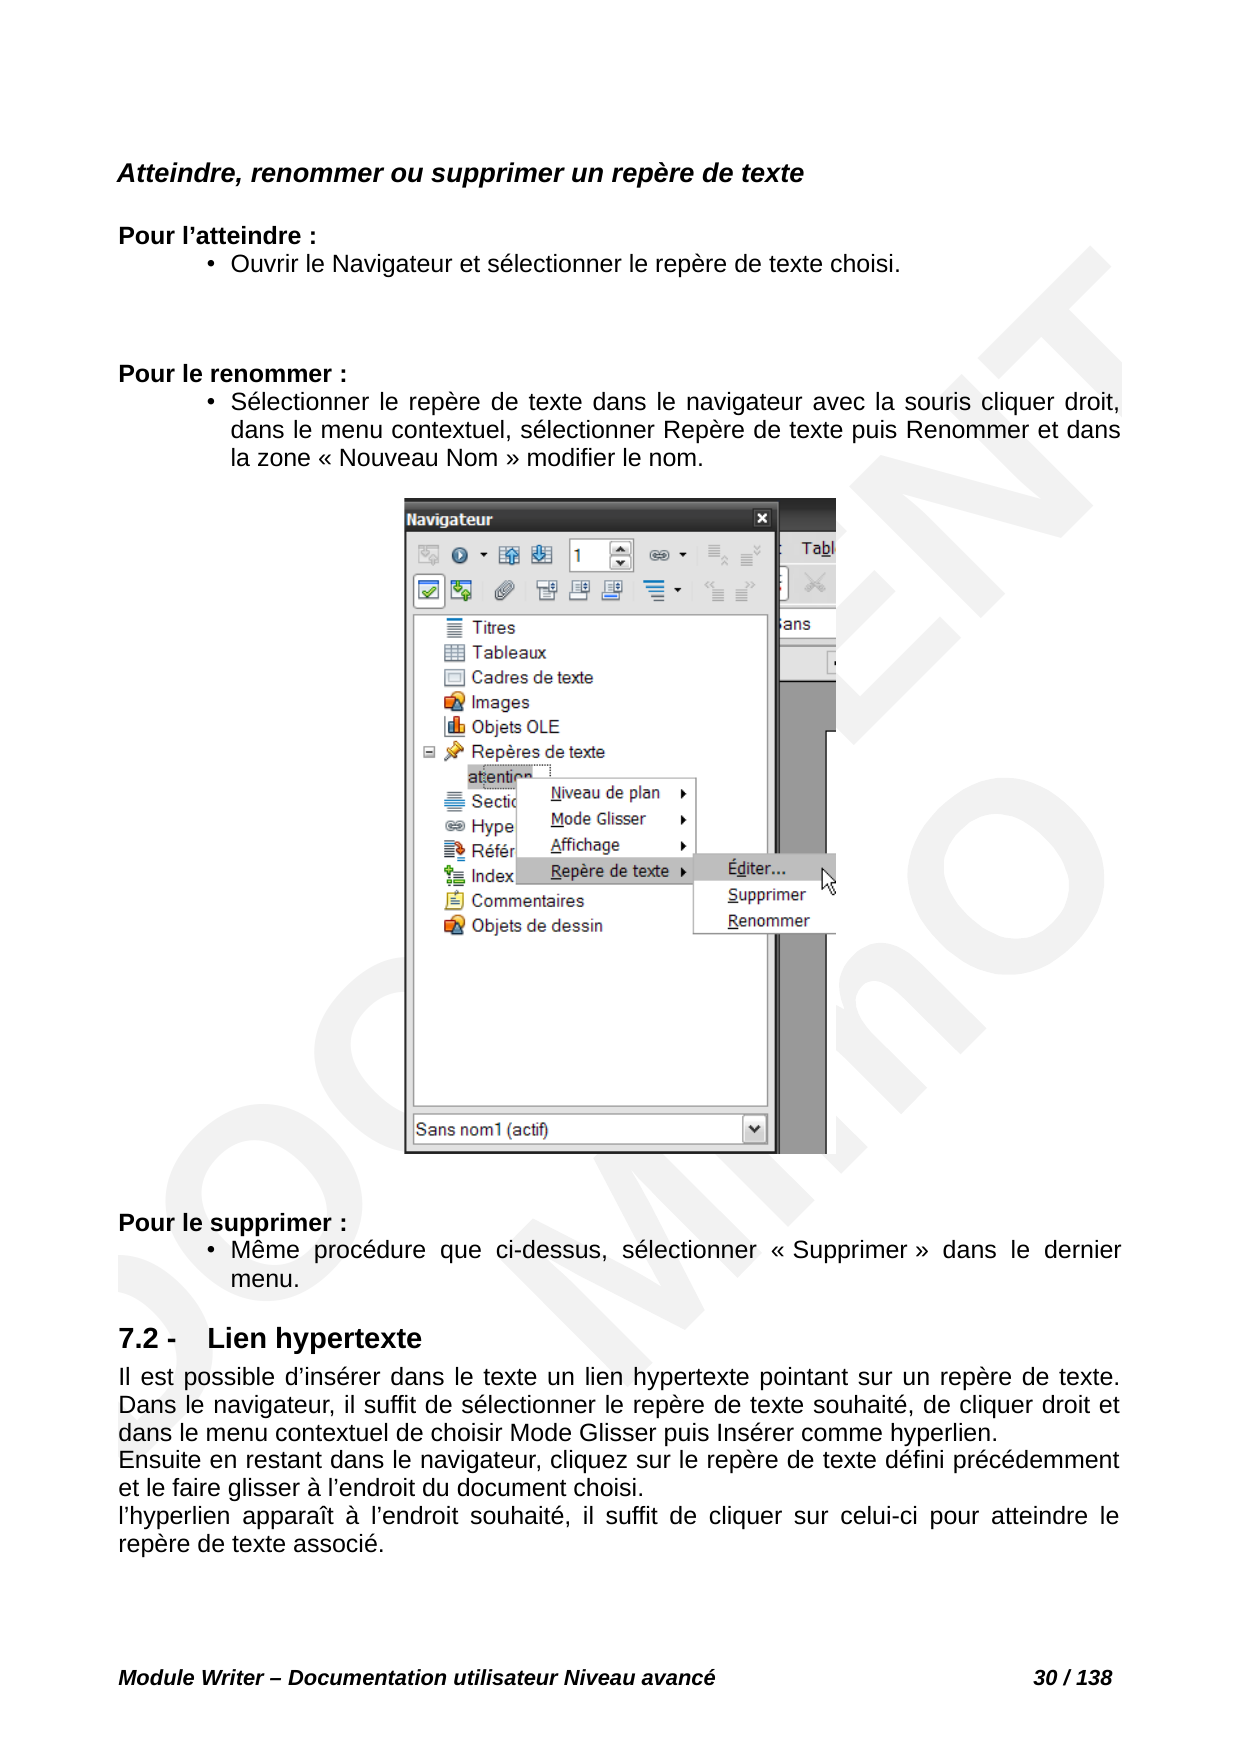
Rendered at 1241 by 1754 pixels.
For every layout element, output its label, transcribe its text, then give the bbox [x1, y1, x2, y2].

text Pour le renommer : [118, 360, 1122, 388]
list Même procédure que ci-dessus, sélectionner « Supprimer » dans le dernier menu. [207, 1236, 1122, 1292]
subtitle Atteindre, renommer ou supprimer un repère de texte [117, 158, 1122, 188]
text Pour l’atteindre : [118, 222, 1122, 250]
text Ensuite en restant dans le navigateur, cliquez sur le repère de texte défini précédemment et le faire glisser à l’endroit du document choisi. [118, 1446, 1122, 1502]
list Ouvrir le Navigateur et sélectionner le repère de texte choisi. [207, 250, 1122, 278]
picture [404, 498, 836, 1154]
text Il est possible d’insérer dans le texte un lien hypertexte pointant sur un repère de texte. Dans le navigateur, il suffit de sélectionner le repère de texte souhaité, de cliquer droit et dans le menu contextuel de choisir Mode Glisser puis Insérer comme hyperlien. [118, 1363, 1122, 1446]
list Sélectionner le repère de texte dans le navigateur avec la souris cliquer droit, dans le menu contextuel, sélectionner Repère de texte puis Renommer et dans la zone « Nouveau Nom » modifier le nom. [207, 388, 1122, 472]
text l’hyperlien apparaît à l’endroit souhaité, il suffit de cliquer sur celui-ci pour atteindre le repère de texte associé. [118, 1502, 1122, 1558]
text Pour le supprimer : [118, 1208, 1122, 1236]
subtitle Lien hypertexte [118, 1322, 1122, 1354]
